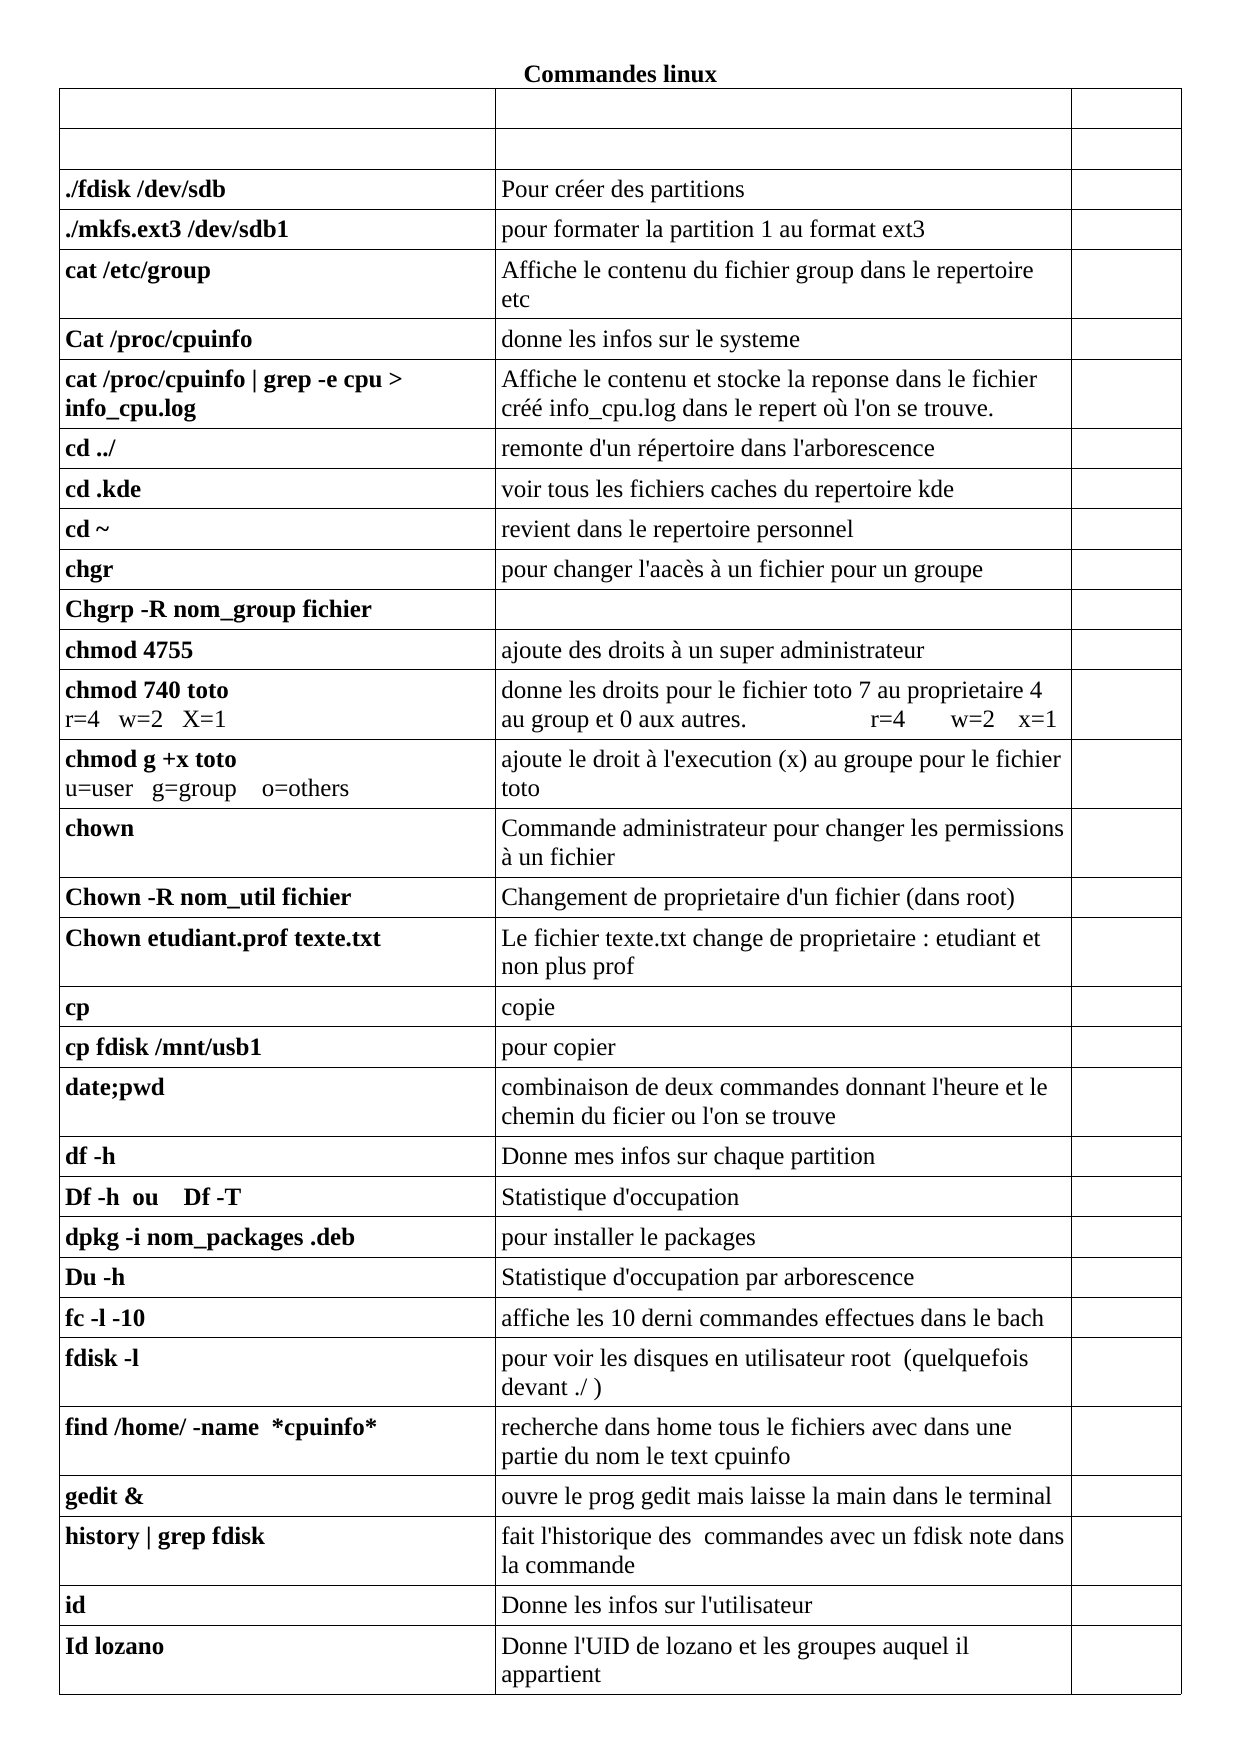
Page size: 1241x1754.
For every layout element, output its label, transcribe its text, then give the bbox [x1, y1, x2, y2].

table_cell donne les droits pour le fichier toto 7 au proprietaire 4 au group et 0 aux autres. r=4 w=2 x=1 [496, 670, 1071, 738]
table_cell Statistique d'occupation par arborescence [496, 1258, 1071, 1297]
table_header [496, 89, 1071, 128]
table_cell revient dans le repertoire personnel [496, 509, 1071, 548]
table_cell cat /proc/cpuinfo | grep -e cpu > info_cpu.log [60, 360, 495, 427]
table_cell [1072, 809, 1181, 877]
table_cell Donne mes infos sur chaque partition [496, 1137, 1071, 1176]
table_cell ajoute des droits à un super administrateur [496, 630, 1071, 669]
table_cell [496, 129, 1071, 168]
table_cell Donne les infos sur l'utilisateur [496, 1586, 1071, 1625]
table_cell history | grep fdisk [60, 1517, 495, 1585]
table_cell pour formater la partition 1 au format ext3 [496, 210, 1071, 249]
table_cell chmod g +x toto u=user g=group o=others [60, 740, 495, 807]
table_cell recherche dans home tous le fichiers avec dans une partie du nom le text cpuinfo [496, 1407, 1071, 1475]
table_cell fc -l -10 [60, 1298, 495, 1337]
table_cell id [60, 1586, 495, 1625]
table_cell fdisk -l [60, 1338, 495, 1406]
table_cell [1072, 918, 1181, 986]
table_cell cd ~ [60, 509, 495, 548]
table_cell [496, 590, 1071, 629]
table_cell [1072, 1027, 1181, 1067]
table_cell [1072, 1338, 1181, 1406]
table_cell Cat /proc/cpuinfo [60, 319, 495, 358]
table_cell [1072, 740, 1181, 807]
table_cell chmod 740 toto r=4 w=2 X=1 [60, 670, 495, 738]
table_cell [1072, 210, 1181, 249]
table_cell chgr [60, 550, 495, 589]
table_cell find /home/ -name *cpuinfo* [60, 1407, 495, 1475]
table_cell ./mkfs.ext3 /dev/sdb1 [60, 210, 495, 249]
table_cell [1072, 670, 1181, 738]
table_cell Donne l'UID de lozano et les groupes auquel il appartient [496, 1626, 1071, 1694]
table_cell pour copier [496, 1027, 1071, 1067]
table_cell Le fichier texte.txt change de proprietaire : etudiant et non plus prof [496, 918, 1071, 986]
table_cell remonte d'un répertoire dans l'arborescence [496, 429, 1071, 468]
table_cell [1072, 1258, 1181, 1297]
table_cell voir tous les fichiers caches du repertoire kde [496, 469, 1071, 508]
table_cell chown [60, 809, 495, 877]
table_cell pour installer le packages [496, 1217, 1071, 1257]
table_cell [1072, 1217, 1181, 1257]
table_cell Df -h ou Df -T [60, 1177, 495, 1216]
table_cell combinaison de deux commandes donnant l'heure et le chemin du ficier ou l'on se trouve [496, 1068, 1071, 1136]
table_cell cat /etc/group [60, 250, 495, 318]
table_cell gedit & [60, 1476, 495, 1516]
table_cell [1072, 170, 1181, 209]
table_cell date;pwd [60, 1068, 495, 1136]
table_cell Affiche le contenu et stocke la reponse dans le fichier créé info_cpu.log dans le repert où l'on se trouve. [496, 360, 1071, 427]
table_cell df -h [60, 1137, 495, 1176]
table_cell [1072, 987, 1181, 1026]
table_cell Chown etudiant.prof texte.txt [60, 918, 495, 986]
table_cell [1072, 1137, 1181, 1176]
table_cell [1072, 878, 1181, 917]
table_cell Chgrp -R nom_group fichier [60, 590, 495, 629]
text Commandes linux [59, 59, 1181, 88]
table_cell [1072, 469, 1181, 508]
table_cell pour changer l'aacès à un fichier pour un groupe [496, 550, 1071, 589]
table_cell cd ../ [60, 429, 495, 468]
table_cell [1072, 1517, 1181, 1585]
table_cell Chown -R nom_util fichier [60, 878, 495, 917]
table_cell donne les infos sur le systeme [496, 319, 1071, 358]
table_cell Commande administrateur pour changer les permissions à un fichier [496, 809, 1071, 877]
table_cell [1072, 1626, 1181, 1694]
table_cell chmod 4755 [60, 630, 495, 669]
table_cell Pour créer des partitions [496, 170, 1071, 209]
table_cell Id lozano [60, 1626, 495, 1694]
table_cell Affiche le contenu du fichier group dans le repertoire etc [496, 250, 1071, 318]
table_cell [1072, 429, 1181, 468]
table_cell ouvre le prog gedit mais laisse la main dans le terminal [496, 1476, 1071, 1516]
table_cell affiche les 10 derni commandes effectues dans le bach [496, 1298, 1071, 1337]
table_cell cp [60, 987, 495, 1026]
table_cell copie [496, 987, 1071, 1026]
table_cell [1072, 509, 1181, 548]
table_cell [1072, 319, 1181, 358]
table_cell [1072, 360, 1181, 427]
table_cell [1072, 590, 1181, 629]
table_cell fait l'historique des commandes avec un fdisk note dans la commande [496, 1517, 1071, 1585]
table_cell [1072, 550, 1181, 589]
table_cell Changement de proprietaire d'un fichier (dans root) [496, 878, 1071, 917]
table_cell Du -h [60, 1258, 495, 1297]
table_cell pour voir les disques en utilisateur root (quelquefois devant ./ ) [496, 1338, 1071, 1406]
table_cell [1072, 1298, 1181, 1337]
table_header [60, 89, 495, 128]
table_cell [1072, 630, 1181, 669]
table_header [1072, 89, 1181, 128]
table_cell [1072, 1068, 1181, 1136]
table_cell cd .kde [60, 469, 495, 508]
table_cell [1072, 1476, 1181, 1516]
table_cell [1072, 250, 1181, 318]
table_cell dpkg -i nom_packages .deb [60, 1217, 495, 1257]
table_cell cp fdisk /mnt/usb1 [60, 1027, 495, 1067]
table_cell Statistique d'occupation [496, 1177, 1071, 1216]
table_cell [1072, 1177, 1181, 1216]
table_cell [1072, 1586, 1181, 1625]
table_cell ajoute le droit à l'execution (x) au groupe pour le fichier toto [496, 740, 1071, 807]
table_cell [60, 129, 495, 168]
table_cell [1072, 129, 1181, 168]
table_cell ./fdisk /dev/sdb [60, 170, 495, 209]
table_cell [1072, 1407, 1181, 1475]
